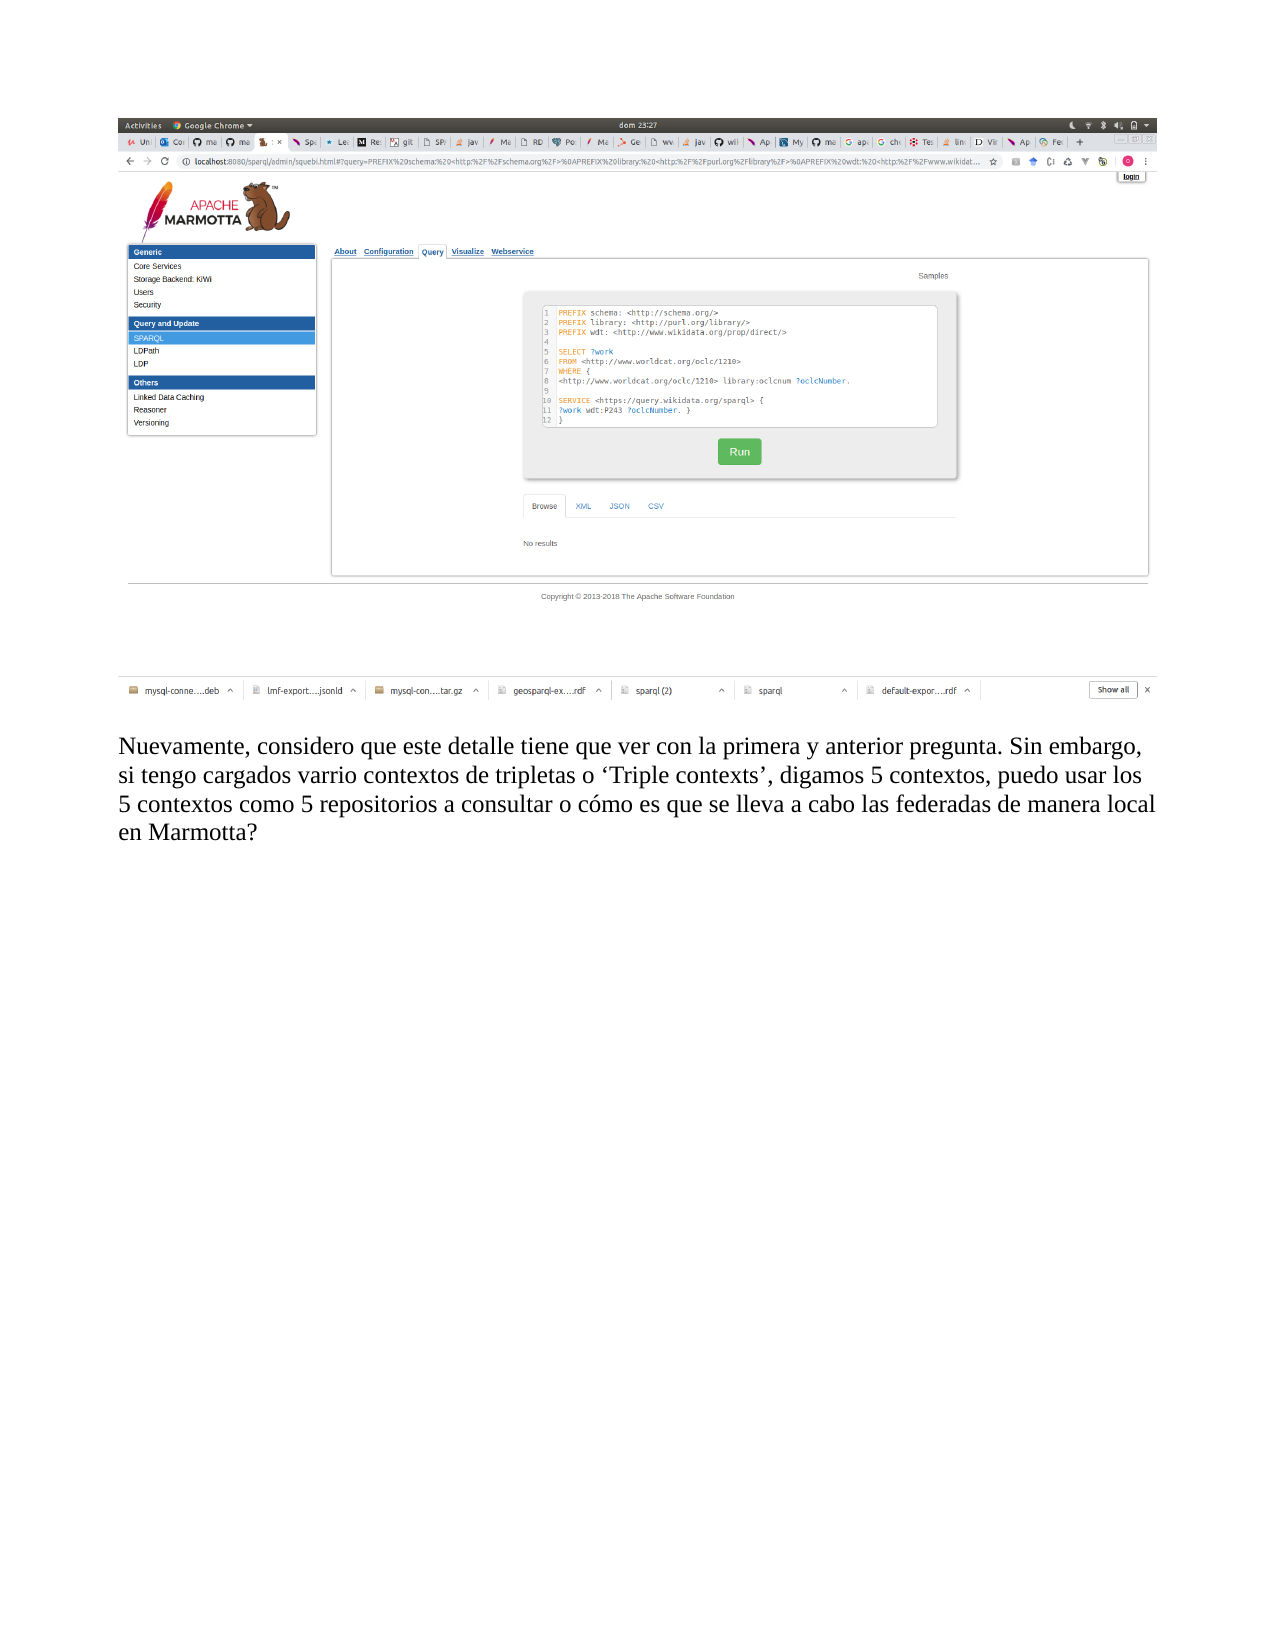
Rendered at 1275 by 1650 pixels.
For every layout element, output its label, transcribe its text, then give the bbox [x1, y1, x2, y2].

picture [118, 118, 1157, 703]
text Nuevamente, considero que este detalle tiene que ver con la primera y anterior pregunta. Sin embargo, si tengo cargados varrio contextos de tripletas o ‘Triple contexts’, digamos 5 contextos, puedo usar los 5 contextos como 5 repositorios a consultar o cómo es que se lleva a cabo las federadas de manera local en Marmotta? [118, 731, 1157, 846]
